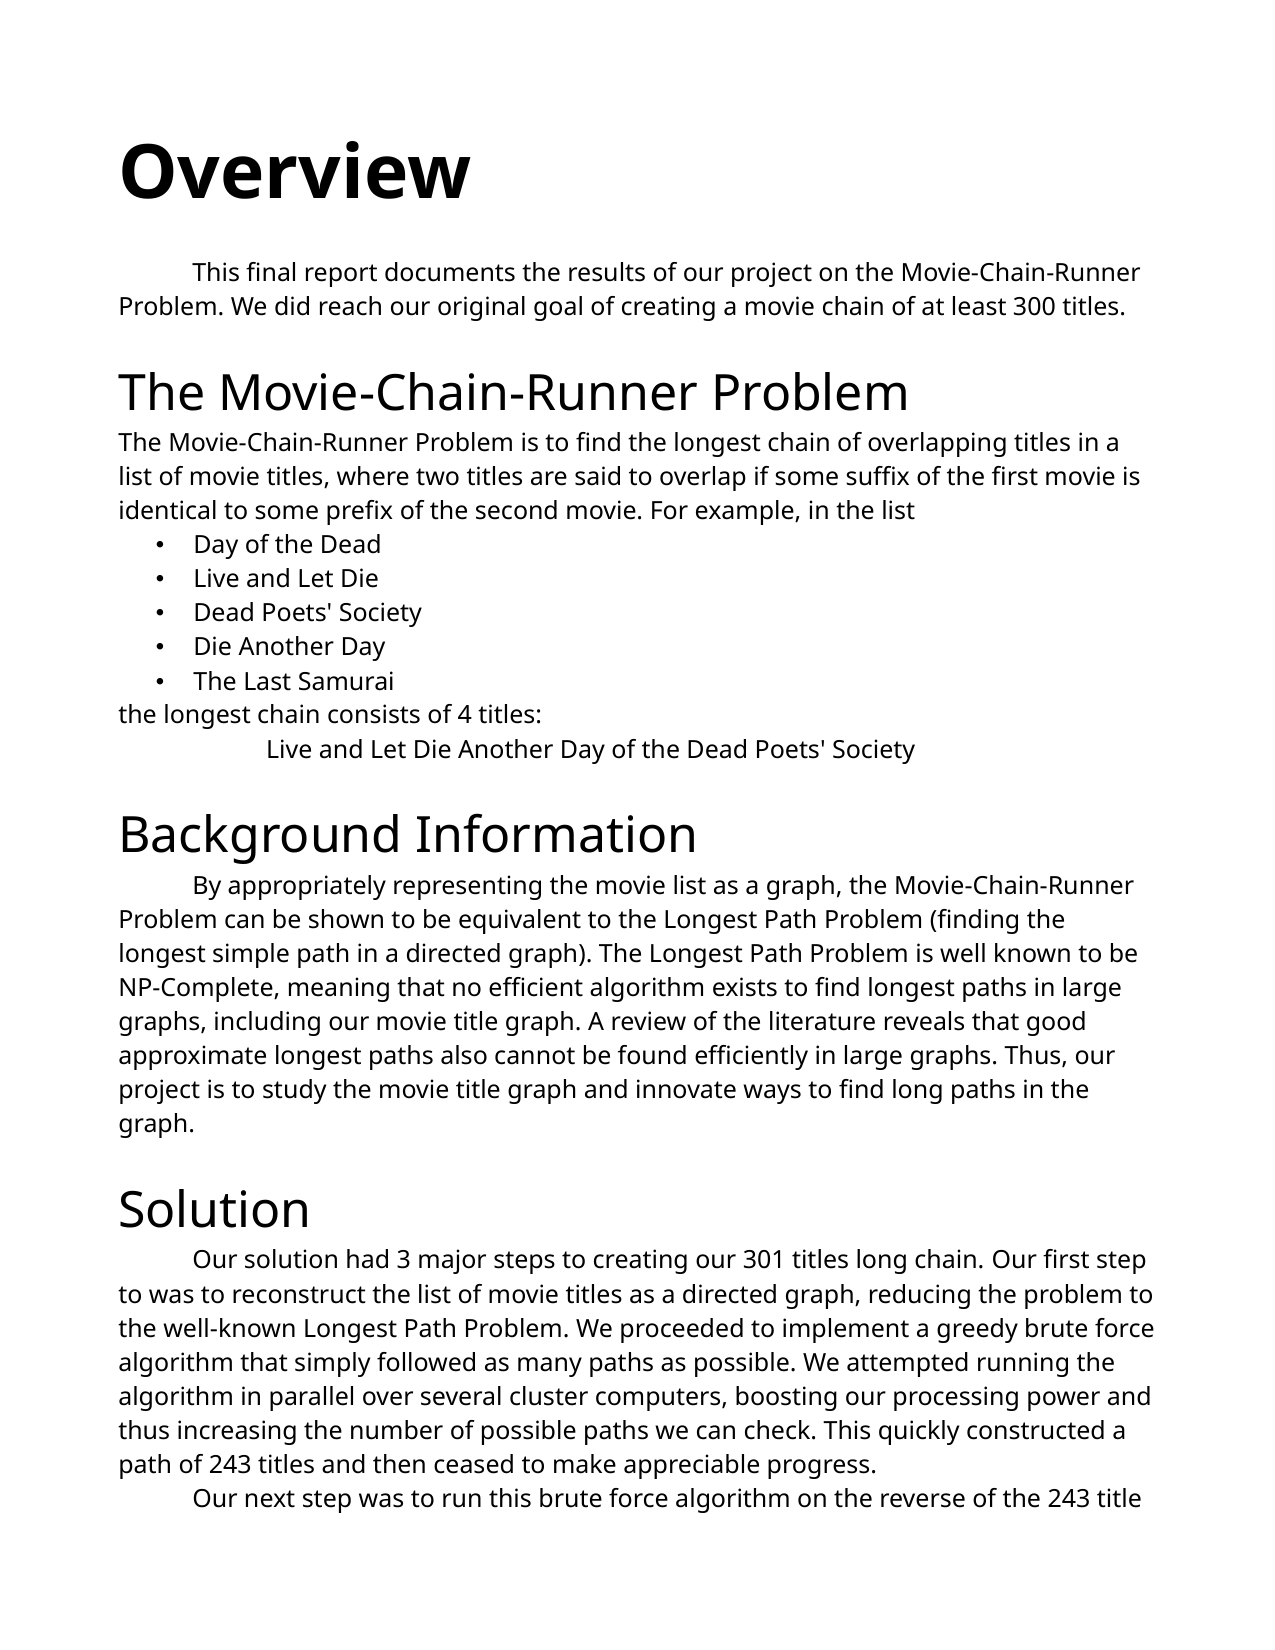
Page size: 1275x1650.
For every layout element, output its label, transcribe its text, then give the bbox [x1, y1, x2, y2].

list Dead Poets' Society [156, 595, 1157, 629]
text The Movie-Chain-Runner Problem [118, 357, 1157, 425]
text the longest chain consists of 4 titles: [118, 697, 1157, 731]
text Our solution had 3 major steps to creating our 301 titles long chain. Our first step to was to reconstruct the list of movie titles as a directed graph, reducing the problem to the well-known Longest Path Problem. We proceeded to implement a greedy brute force algorithm that simply followed as many paths as possible. We attempted running the algorithm in parallel over several cluster computers, boosting our processing power and thus increasing the number of possible paths we can check. This quickly constructed a path of 243 titles and then ceased to make appreciable progress. [118, 1242, 1157, 1481]
text Solution [118, 1174, 1157, 1242]
text Live and Let Die Another Day of the Dead Poets' Society [118, 731, 1157, 765]
text Background Information [118, 799, 1157, 867]
text By appropriately representing the movie list as a graph, the Movie-Chain-Runner Problem can be shown to be equivalent to the Longest Path Problem (finding the longest simple path in a directed graph). The Longest Path Problem is well known to be NP-Complete, meaning that no efficient algorithm exists to find longest paths in large graphs, including our movie title graph. A review of the literature reveals that good approximate longest paths also cannot be found efficiently in large graphs. Thus, our project is to study the movie title graph and innovate ways to find long paths in the graph. [118, 867, 1157, 1140]
list Live and Let Die [156, 561, 1157, 595]
text This final report documents the results of our project on the Movie-Chain-Runner Problem. We did reach our original goal of creating a movie chain of at least 300 titles. [118, 254, 1157, 322]
text list of movie titles, where two titles are said to overlap if some suffix of the first movie is [118, 459, 1157, 493]
list Die Another Day [156, 629, 1157, 663]
text Overview [118, 118, 1157, 220]
list The Last Samurai [156, 663, 1157, 697]
text identical to some prefix of the second movie. For example, in the list [118, 493, 1157, 527]
list Day of the Dead [156, 527, 1157, 561]
text The Movie-Chain-Runner Problem is to find the longest chain of overlapping titles in a [118, 425, 1157, 459]
text Our next step was to run this brute force algorithm on the reverse of the 243 title [118, 1481, 1157, 1515]
